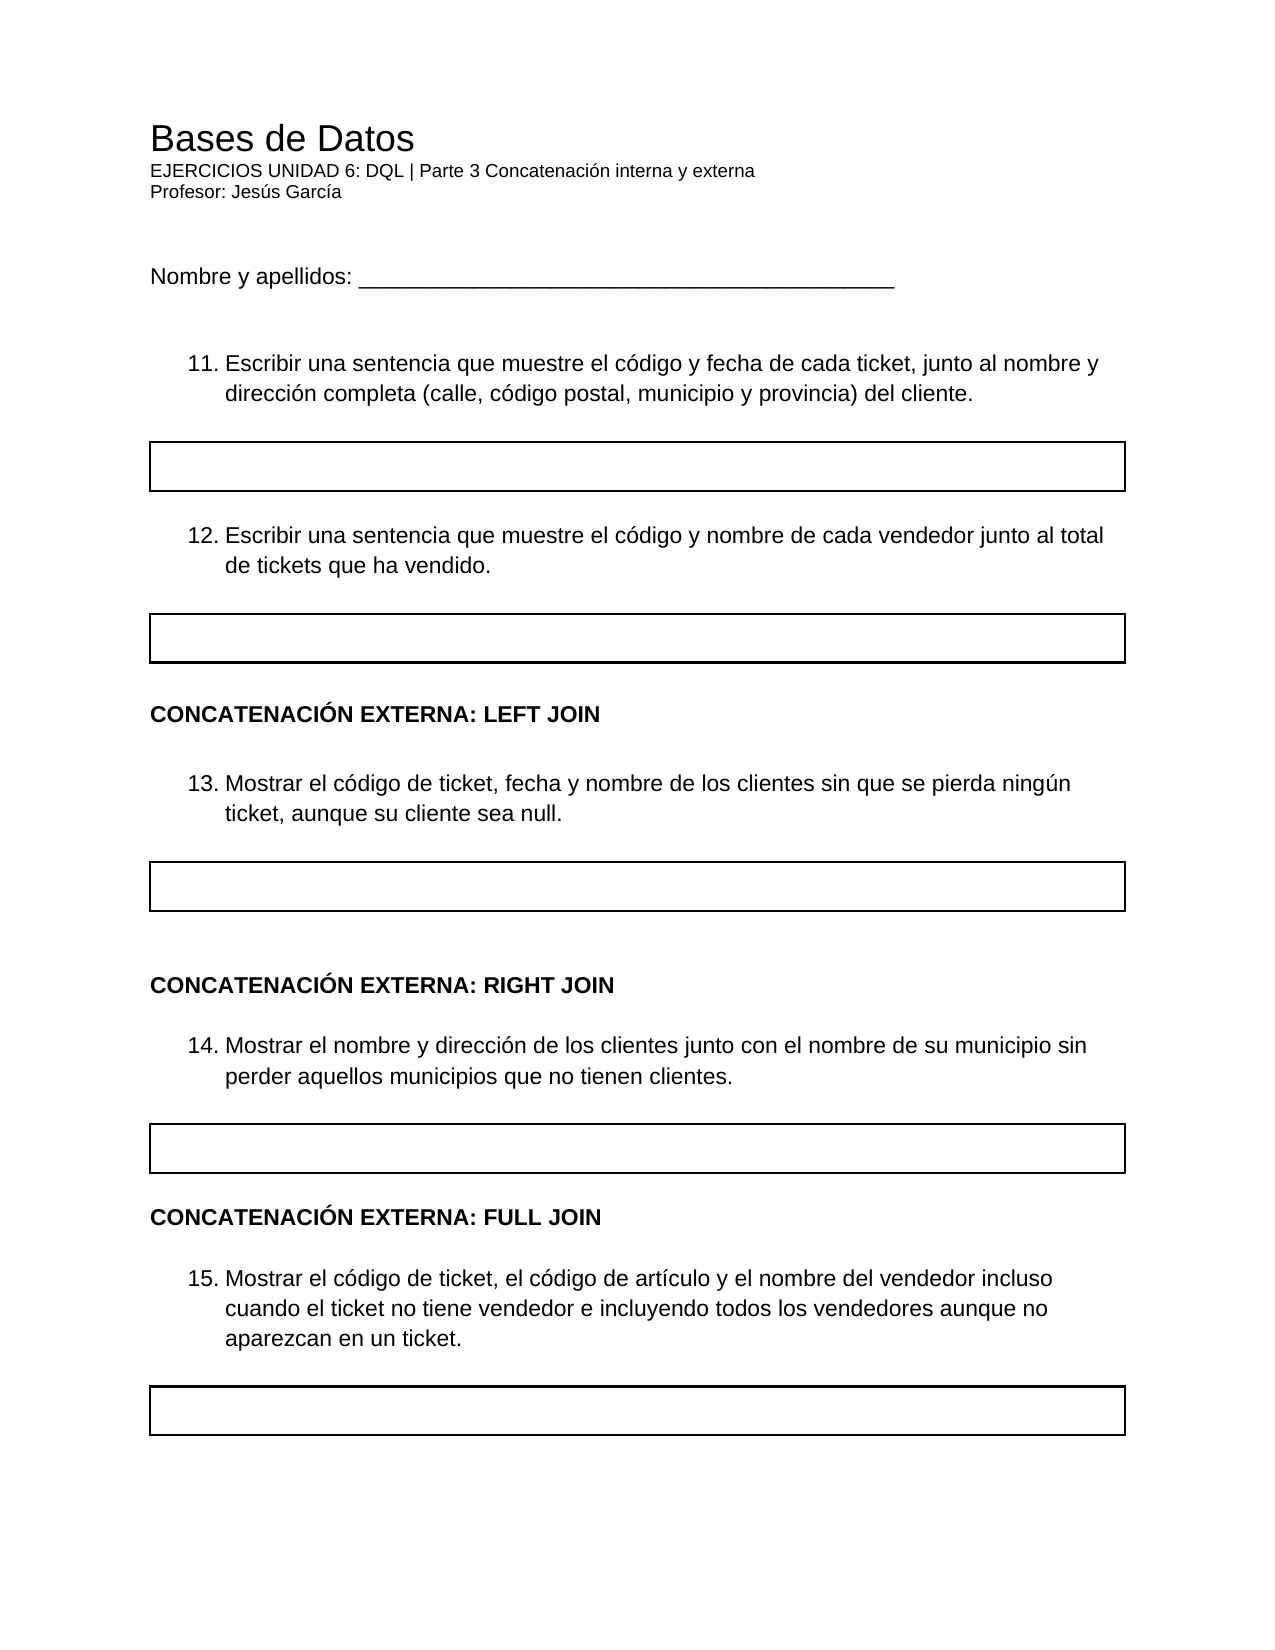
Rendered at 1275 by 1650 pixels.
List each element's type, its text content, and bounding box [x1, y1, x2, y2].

text CONCATENACIÓN EXTERNA: RIGHT JOIN [150, 972, 1125, 998]
list Mostrar el nombre y dirección de los clientes junto con el nombre de su municipio sin perder aquellos municipios que no tienen clientes. [187, 1032, 1125, 1089]
list Escribir una sentencia que muestre el código y fecha de cada ticket, junto al nombre y dirección completa (calle, código postal, municipio y provincia) del cliente. [187, 350, 1125, 407]
table_header [151, 443, 1124, 489]
list Escribir una sentencia que muestre el código y nombre de cada vendedor junto al total de tickets que ha vendido. [187, 522, 1125, 578]
table_header [151, 1388, 1124, 1434]
table_header [151, 863, 1124, 909]
text CONCATENACIÓN EXTERNA: FULL JOIN [150, 1204, 1125, 1231]
table_header [151, 1125, 1124, 1172]
table_header [151, 615, 1124, 661]
list Mostrar el código de ticket, fecha y nombre de los clientes sin que se pierda ningún ticket, aunque su cliente sea null. [187, 770, 1125, 827]
subtitle CONCATENACIÓN EXTERNA: LEFT JOIN [150, 701, 1125, 727]
list Mostrar el código de ticket, el código de artículo y el nombre del vendedor incluso cuando el ticket no tiene vendedor e incluyendo todos los vendedores aunque no aparezcan en un ticket. [187, 1264, 1125, 1351]
